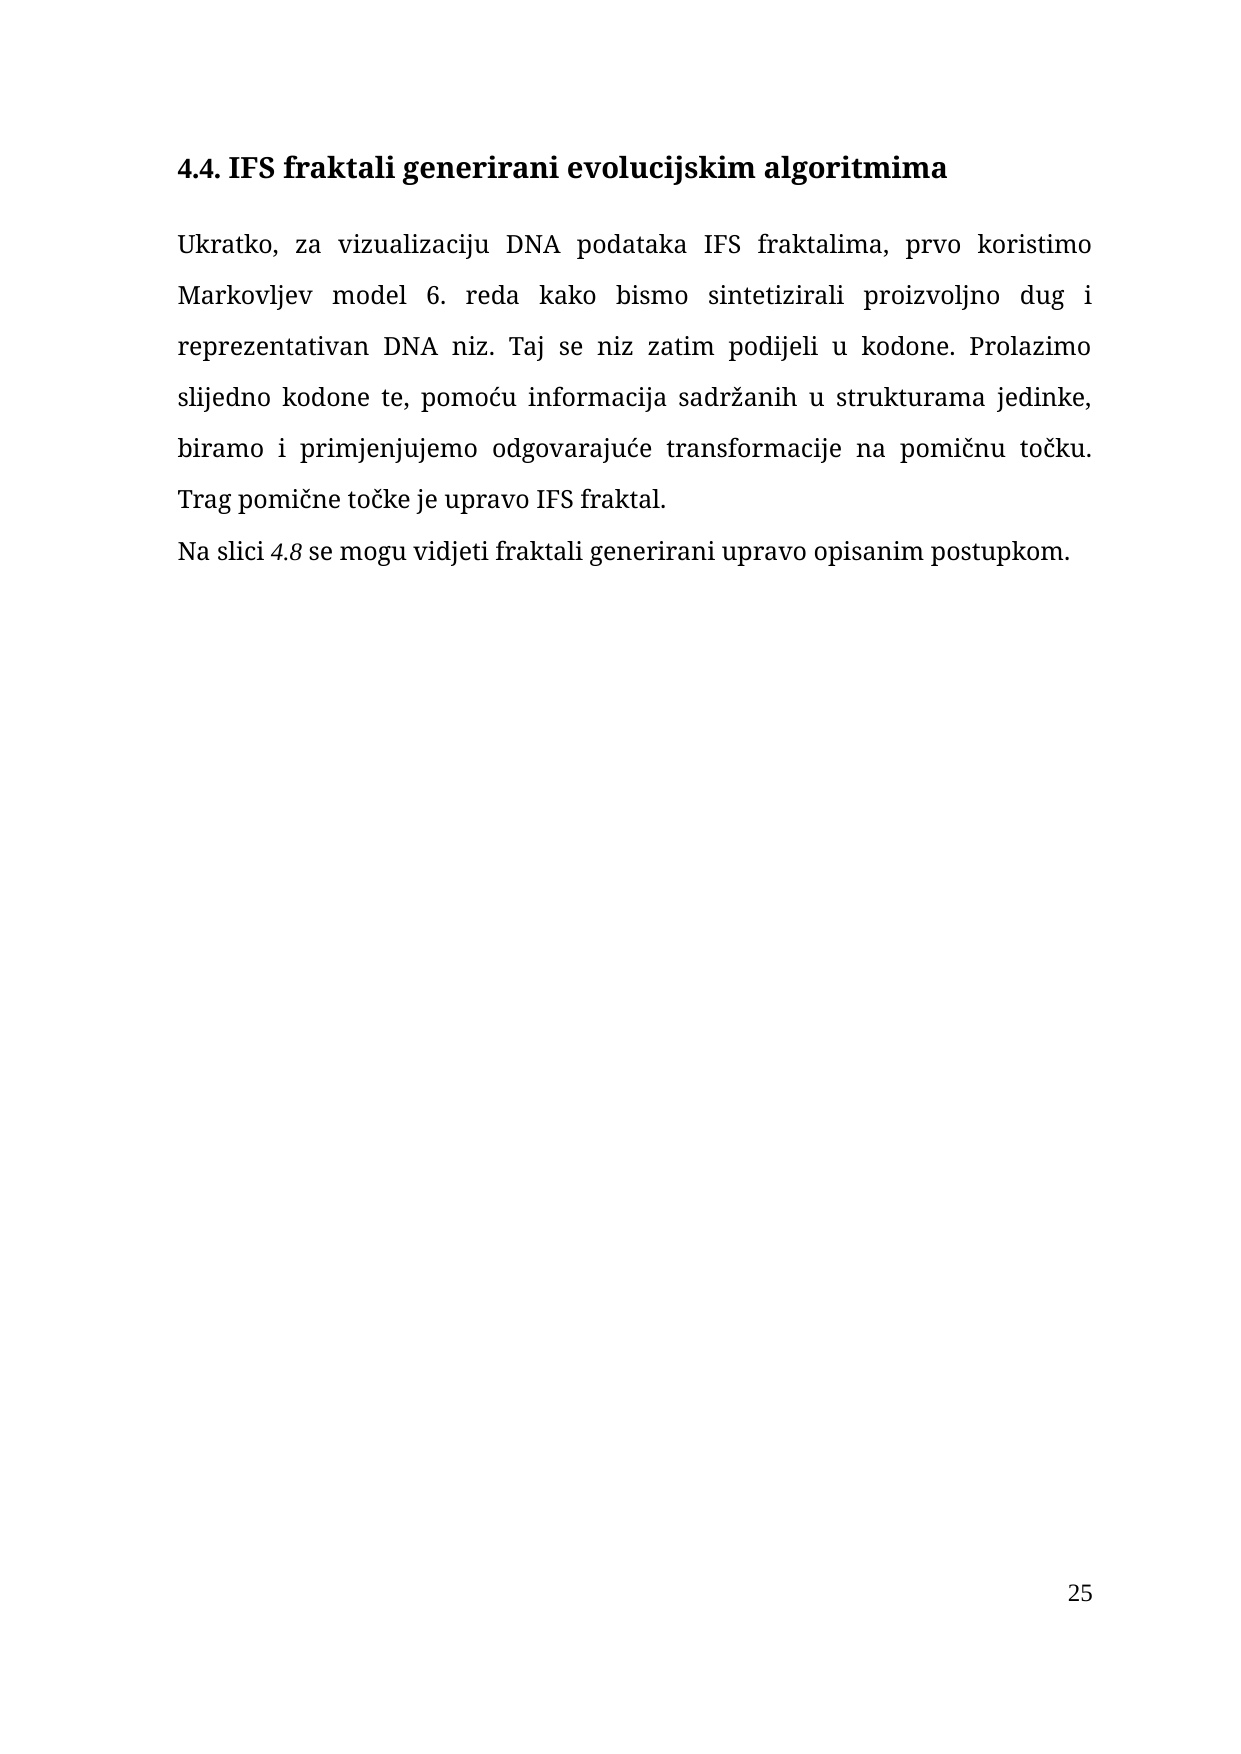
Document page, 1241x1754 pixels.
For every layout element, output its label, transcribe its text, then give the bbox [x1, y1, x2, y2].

text Ukratko, za vizualizaciju DNA podataka IFS fraktalima, prvo koristimo Markovljev model 6. reda kako bismo sintetizirali proizvoljno dug i reprezentativan DNA niz. Taj se niz zatim podijeli u kodone. Prolazimo slijedno kodone te, pomoću informacija sadržanih u strukturama jedinke, biramo i primjenjujemo odgovarajuće transformacije na pomičnu točku. Trag pomične točke je upravo IFS fraktal. [177, 227, 1093, 516]
subtitle 4.4. IFS fraktali generirani evolucijskim algoritmima [177, 148, 1093, 187]
text Na slici 4.8 se mogu vidjeti fraktali generirani upravo opisanim postupkom. [177, 533, 1093, 567]
